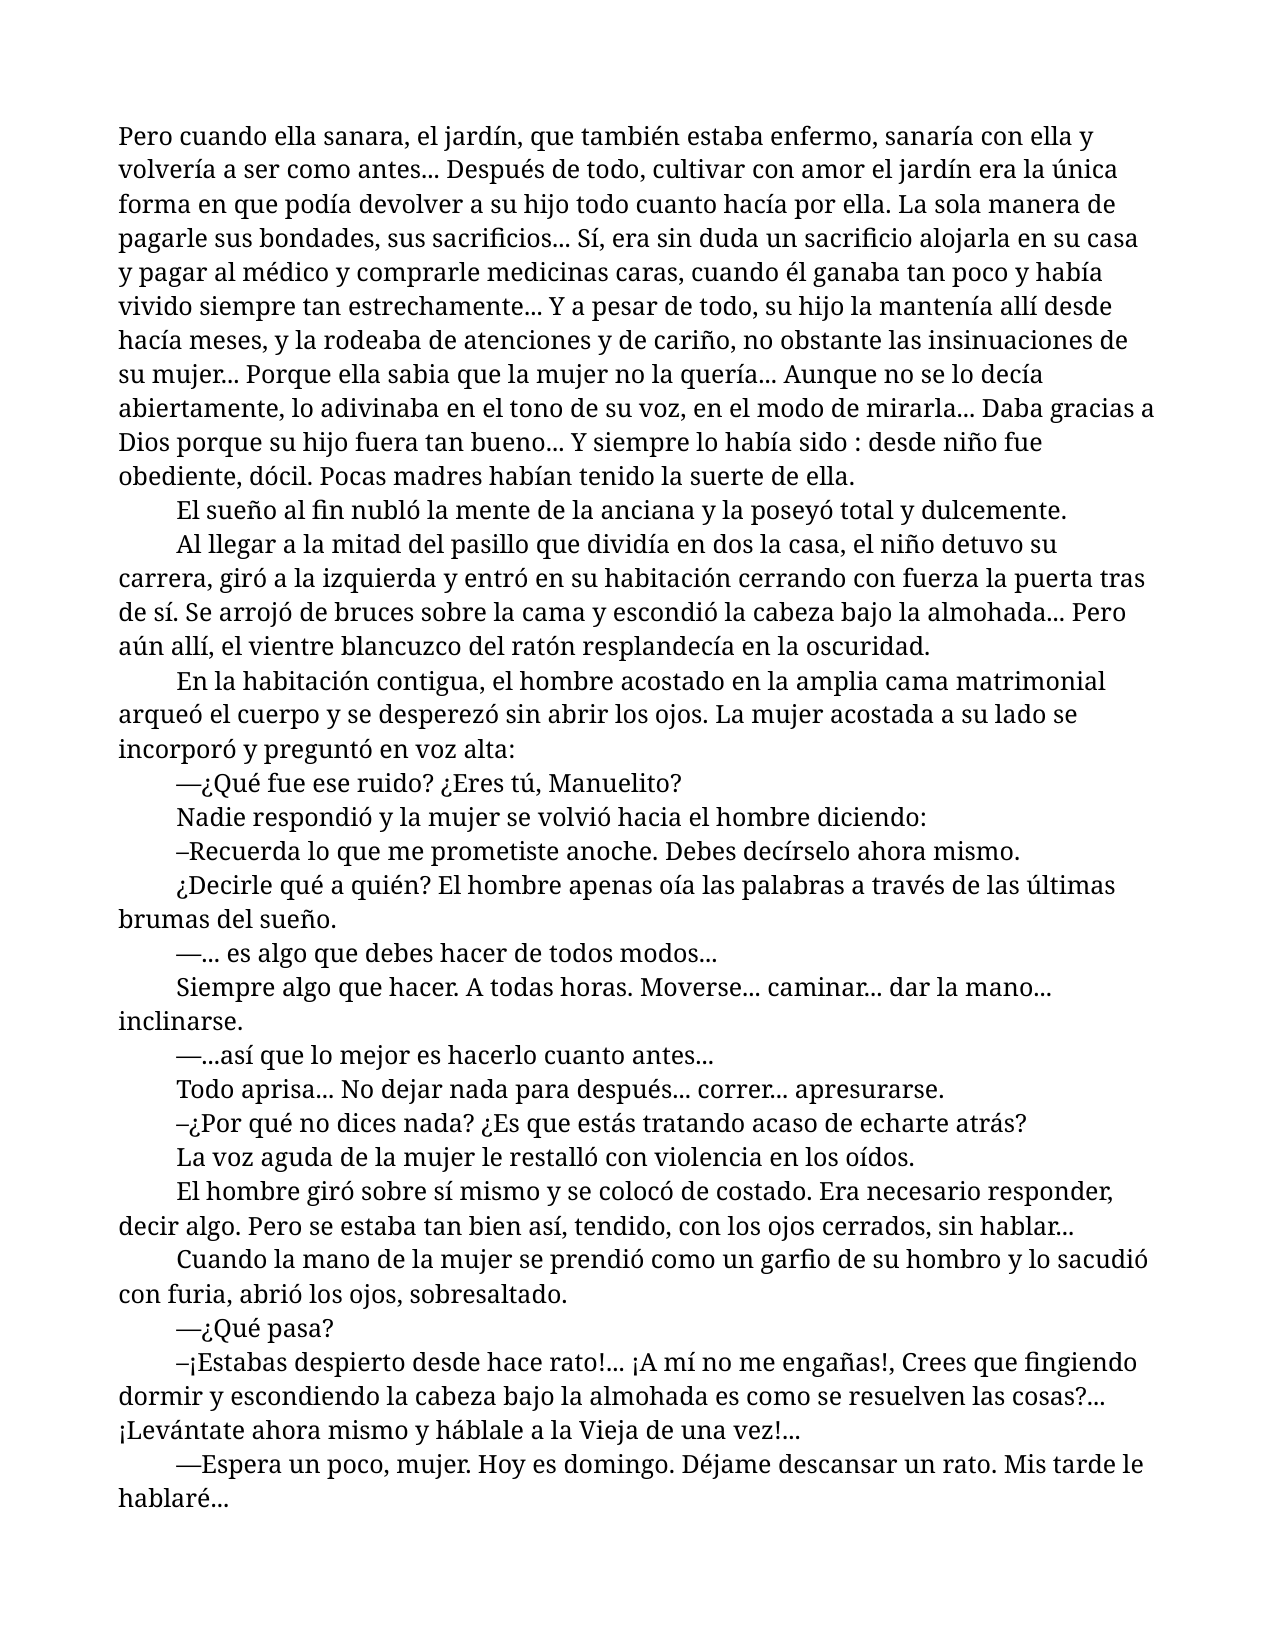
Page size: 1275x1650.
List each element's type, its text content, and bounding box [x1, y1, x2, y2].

text Pero cuando ella sanara, el jardín, que también estaba enfermo, sanaría con ella y volvería a ser como antes... Después de todo, cultivar con amor el jardín era la única forma en que podía devolver a su hijo todo cuanto hacía por ella. La sola manera de pagarle sus bondades, sus sacrificios... Sí, era sin duda un sacrificio alojarla en su casa y pagar al médico y comprarle medicinas caras, cuando él ganaba tan poco y había vivido siempre tan estrechamente... Y a pesar de todo, su hijo la mantenía allí desde hacía meses, y la rodeaba de atenciones y de cariño, no obstante las insinuaciones de su mujer... Porque ella sabia que la mujer no la quería... Aunque no se lo decía abiertamente, lo adivinaba en el tono de su voz, en el modo de mirarla... Daba gracias a Dios porque su hijo fuera tan bueno... Y siempre lo había sido : desde niño fue obediente, dócil. Pocas madres habían tenido la suerte de ella. El sueño al fin nubló la mente de la anciana y la poseyó total y dulcemente. Al llegar a la mitad del pasillo que dividía en dos la casa, el niño detuvo su carrera, giró a la izquierda y entró en su habitación cerrando con fuerza la puerta tras de sí. Se arrojó de bruces sobre la cama y escondió la cabeza bajo la almohada... Pero aún allí, el vientre blancuzco del ratón resplandecía en la oscuridad. En la habitación contigua, el hombre acostado en la amplia cama matrimonial arqueó el cuerpo y se desperezó sin abrir los ojos. La mujer acostada a su lado se incorporó y preguntó en voz alta: —¿Qué fue ese ruido? ¿Eres tú, Manuelito? Nadie respondió y la mujer se volvió hacia el hombre diciendo: –Recuerda lo que me prometiste anoche. Debes decírselo ahora mismo. ¿Decirle qué a quién? El hombre apenas oía las palabras a través de las últimas brumas del sueño. —... es algo que debes hacer de todos modos... Siempre algo que hacer. A todas horas. Moverse... caminar... dar la mano... inclinarse. —...así que lo mejor es hacerlo cuanto antes... Todo aprisa... No dejar nada para después... correr... apresurarse. –¿Por qué no dices nada? ¿Es que estás tratando acaso de echarte atrás? La voz aguda de la mujer le restalló con violencia en los oídos. El hombre giró sobre sí mismo y se colocó de costado. Era necesario responder, decir algo. Pero se estaba tan bien así, tendido, con los ojos cerrados, sin hablar... Cuando la mano de la mujer se prendió como un garfio de su hombro y lo sacudió con furia, abrió los ojos, sobresaltado. —¿Qué pasa? –¡Estabas despierto desde hace rato!... ¡A mí no me engañas!, Crees que fingiendo dormir y escondiendo la cabeza bajo la almohada es como se resuelven las cosas?... ¡Levántate ahora mismo y háblale a la Vieja de una vez!... —Espera un poco, mujer. Hoy es domingo. Déjame descansar un rato. Mis tarde le hablaré... [118, 118, 1157, 1515]
